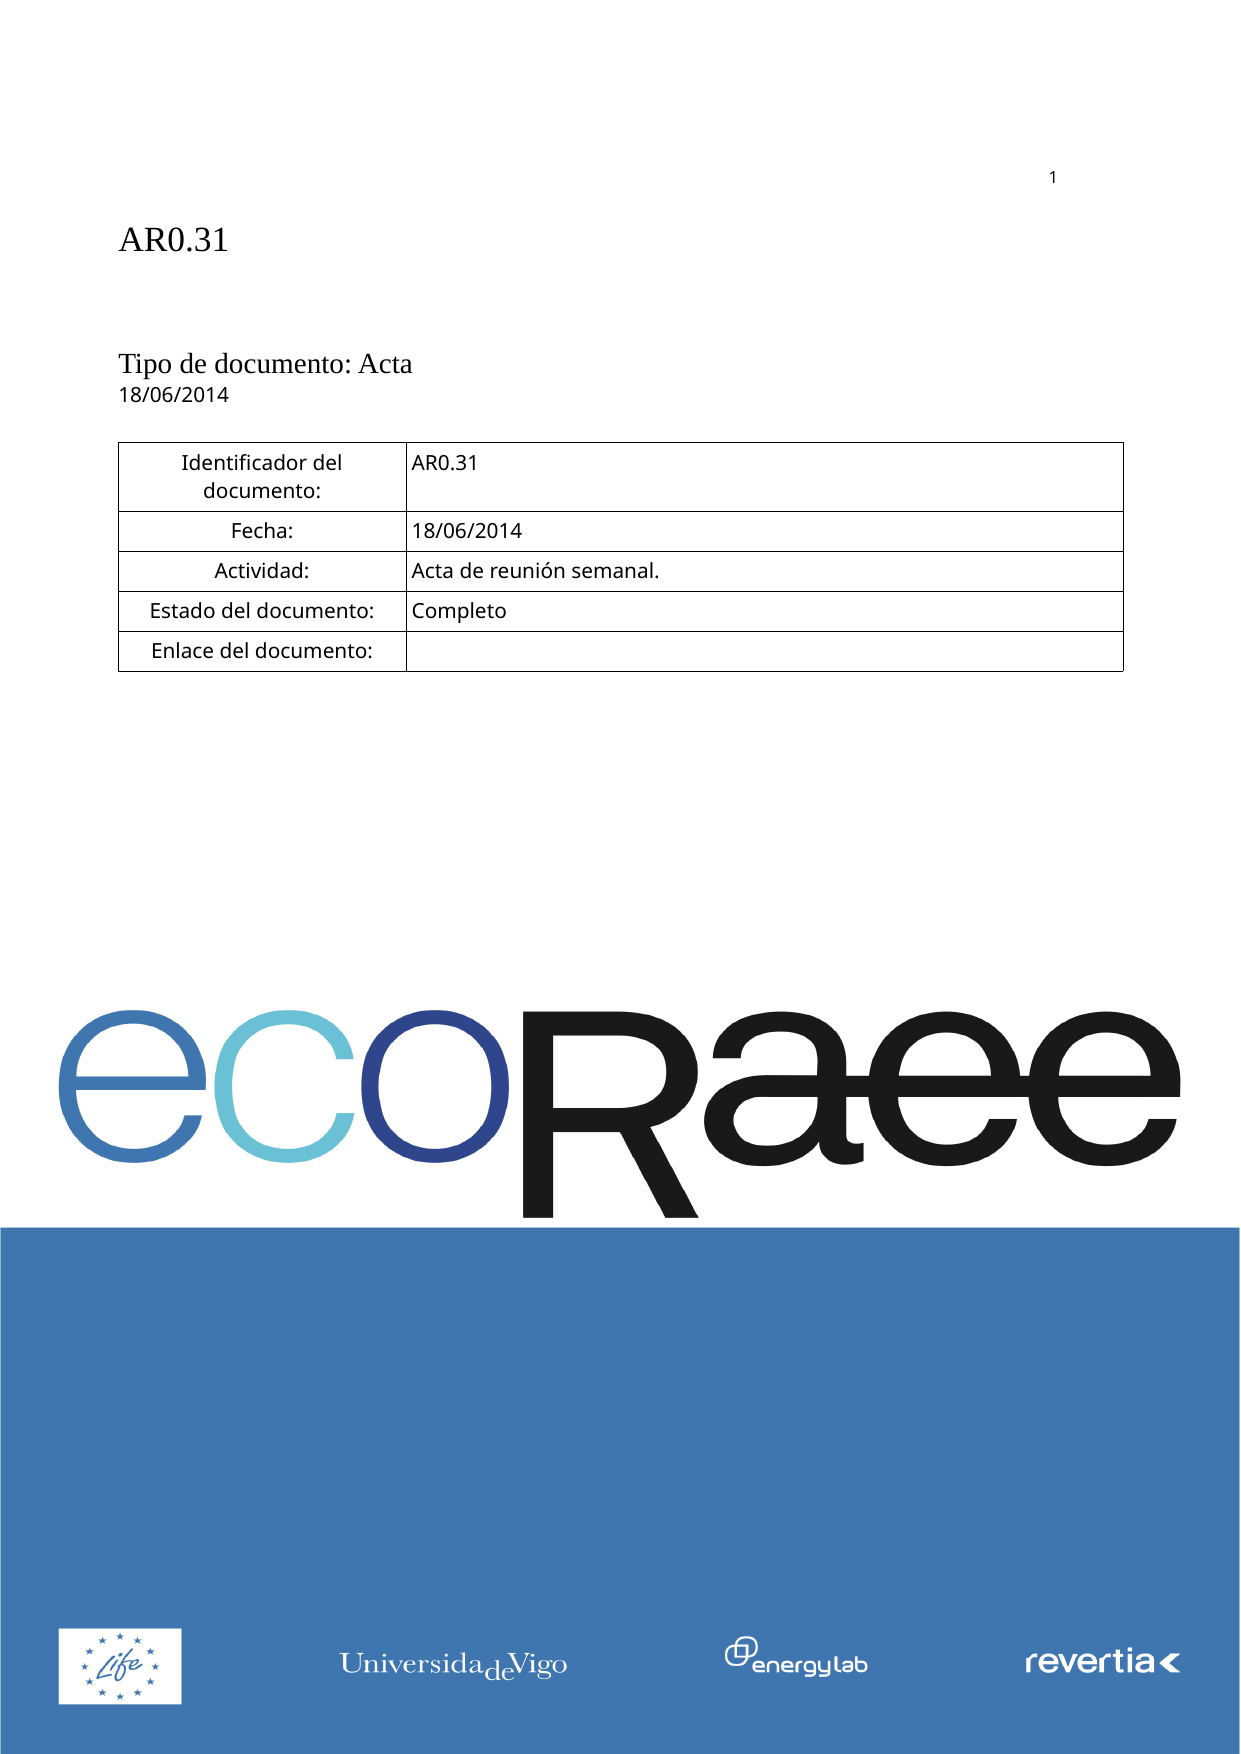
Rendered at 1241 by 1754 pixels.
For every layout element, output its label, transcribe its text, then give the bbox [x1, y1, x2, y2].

text AR0.31 [118, 218, 1122, 259]
table_cell Enlace del documento: [119, 632, 406, 671]
table_cell Actividad: [119, 552, 406, 591]
table_cell [407, 632, 1123, 671]
text Tipo de documento: Acta [118, 347, 1122, 380]
table_cell Estado del documento: [119, 592, 406, 631]
table_cell 18/06/2014 [407, 512, 1123, 551]
text 18/06/2014 [118, 380, 1122, 409]
table_cell Acta de reunión semanal. [407, 552, 1123, 591]
table_cell Fecha: [119, 512, 406, 551]
table_header Identificador del documento: [119, 443, 406, 511]
table_header AR0.31 [407, 443, 1123, 511]
table_cell Completo [407, 592, 1123, 631]
